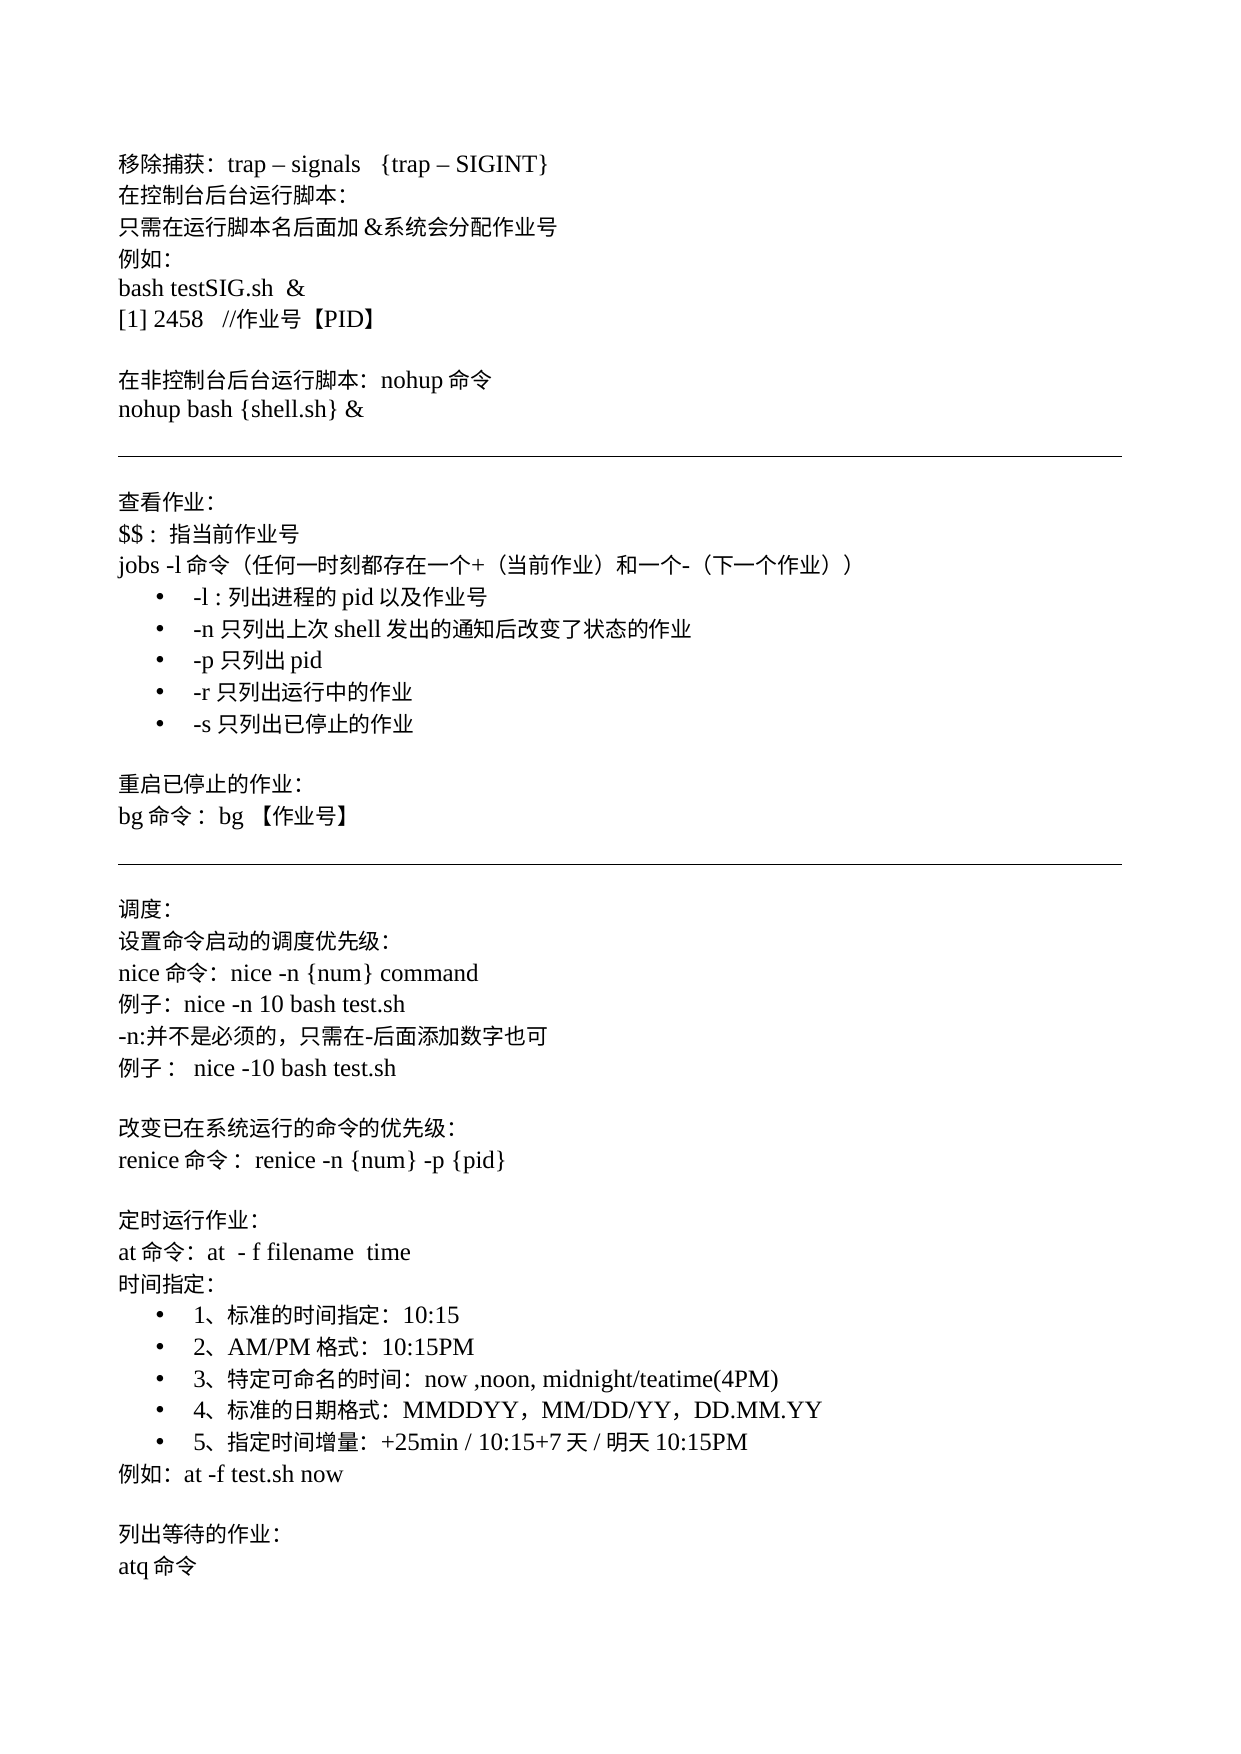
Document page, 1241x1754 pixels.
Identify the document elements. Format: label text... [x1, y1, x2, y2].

text 列出等待的作业： [118, 1517, 1122, 1549]
text -n:并不是必须的，只需在-后面添加数字也可 [118, 1019, 1122, 1051]
list 5、指定时间增量：+25min / 10:15+7天 / 明天10:15PM [156, 1425, 1122, 1457]
text 时间指定： [118, 1267, 1122, 1298]
text 例如： [118, 242, 1122, 273]
list -l : 列出进程的pid以及作业号 [156, 580, 1122, 612]
list 4、标准的日期格式：MMDDYY，MM/DD/YY，DD.MM.YY [156, 1393, 1122, 1425]
text $$ : 指当前作业号 [118, 517, 1122, 548]
text 移除捕获：trap – signals {trap – SIGINT} [118, 147, 1122, 178]
text [1] 2458 //作业号【PID】 [118, 302, 1122, 334]
text 例如：at -f test.sh now [118, 1457, 1122, 1488]
list 3、特定可命名的时间：now ,noon, midnight/teatime(4PM) [156, 1362, 1122, 1393]
text atq命令 [118, 1549, 1122, 1580]
text bash testSIG.sh & [118, 273, 1122, 302]
text at命令：at - f filename time [118, 1235, 1122, 1267]
text 例子 ： nice -10 bash test.sh [118, 1051, 1122, 1082]
list -s 只列出已停止的作业 [156, 707, 1122, 738]
list 1、标准的时间指定：10:15 [156, 1298, 1122, 1330]
text 查看作业： [118, 485, 1122, 517]
text 例子：nice -n 10 bash test.sh [118, 987, 1122, 1019]
text 在控制台后台运行脚本： [118, 178, 1122, 210]
text 重启已停止的作业： [118, 767, 1122, 799]
text 设置命令启动的调度优先级： [118, 924, 1122, 956]
list -n 只列出上次shell发出的通知后改变了状态的作业 [156, 612, 1122, 643]
text 改变已在系统运行的命令的优先级： [118, 1111, 1122, 1143]
text 只需在运行脚本名后面加 &系统会分配作业号 [118, 210, 1122, 242]
text 在非控制台后台运行脚本：nohup命令 [118, 363, 1122, 394]
text nohup bash {shell.sh} & [118, 394, 1122, 423]
text bg命令 ：bg 【作业号】 [118, 799, 1122, 831]
list -r 只列出运行中的作业 [156, 675, 1122, 707]
list 2、AM/PM格式：10:15PM [156, 1330, 1122, 1362]
text jobs -l命令（任何一时刻都存在一个+（当前作业）和一个-（下一个作业）） [118, 548, 1122, 580]
text nice命令：nice -n {num} command [118, 956, 1122, 987]
text 定时运行作业： [118, 1203, 1122, 1235]
text renice命令 ：renice -n {num} -p {pid} [118, 1143, 1122, 1174]
text 调度： [118, 892, 1122, 924]
list -p 只列出pid [156, 643, 1122, 675]
